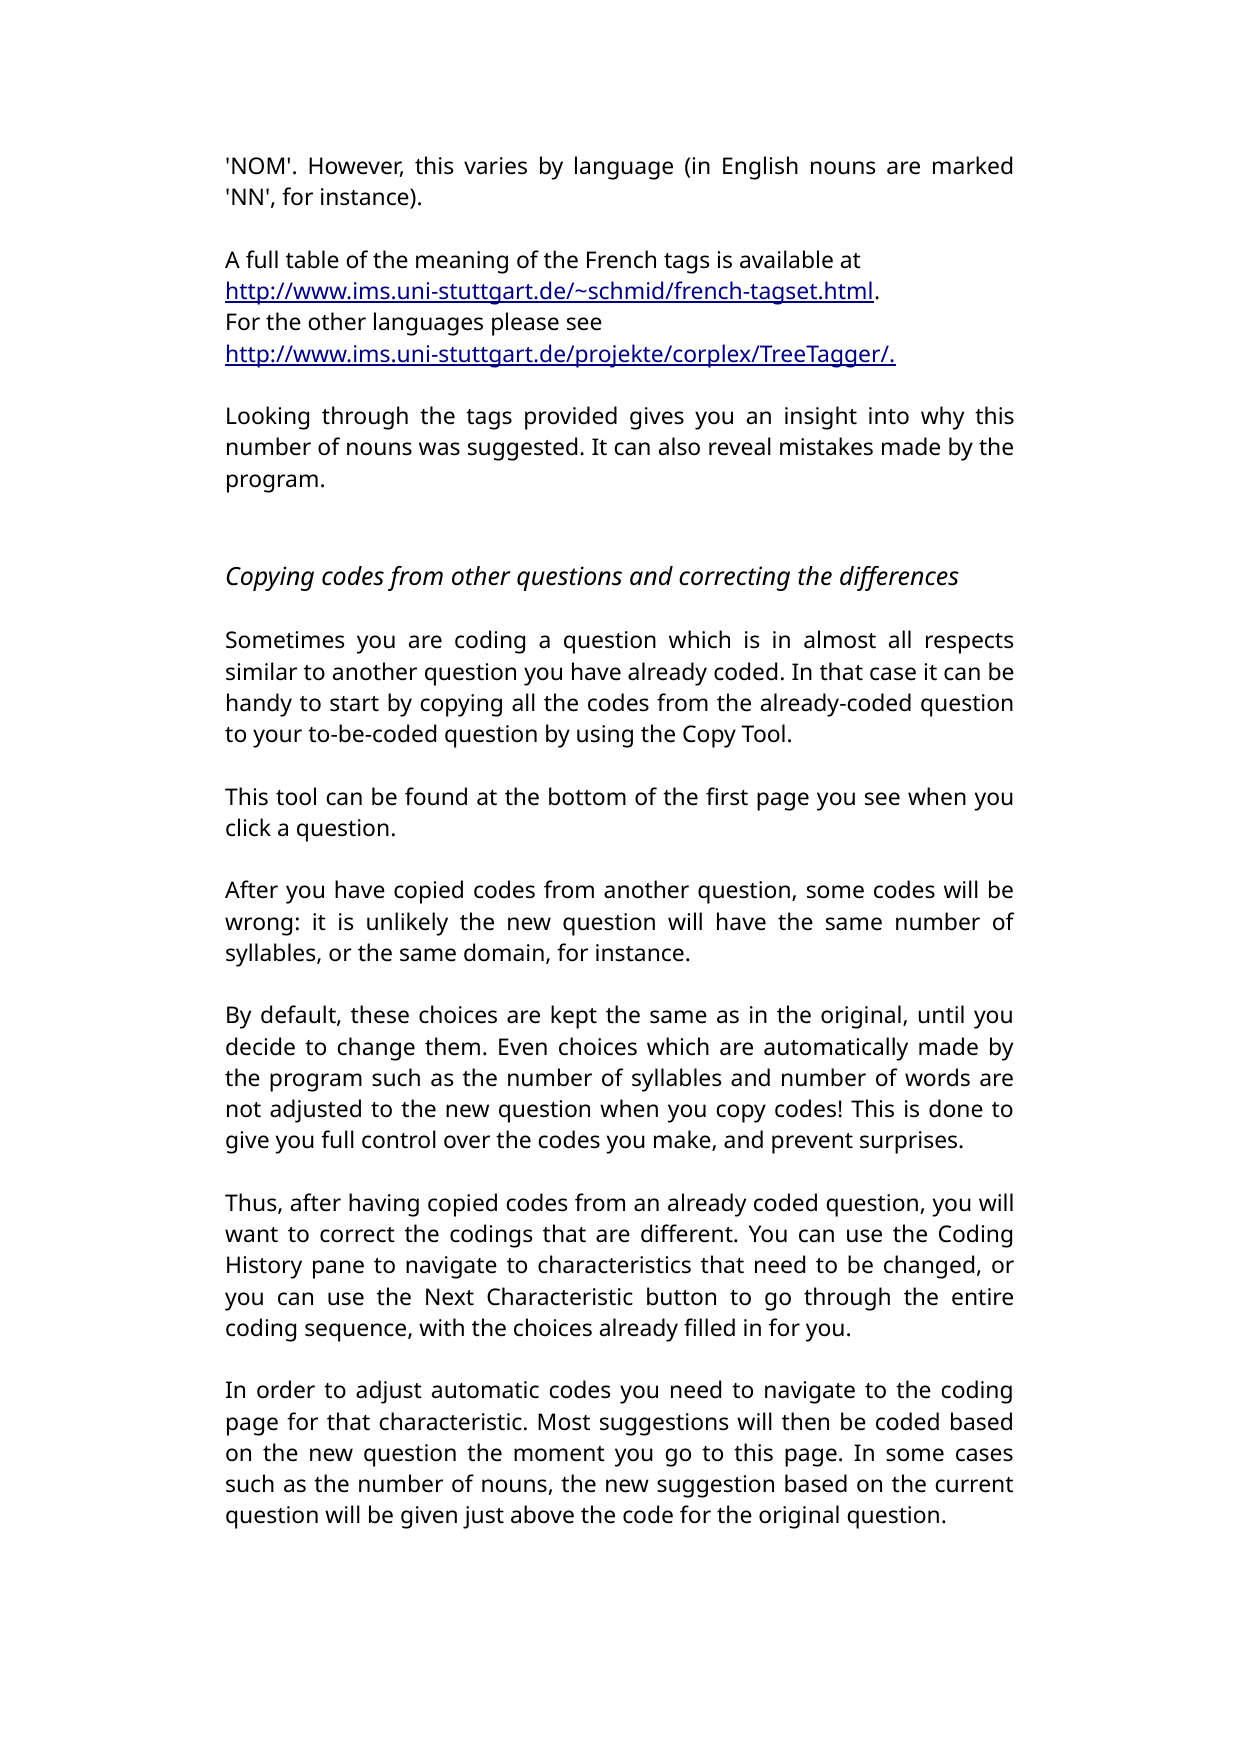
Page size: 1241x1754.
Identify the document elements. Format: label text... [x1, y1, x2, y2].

text http://www.ims.uni-stuttgart.de/projekte/corplex/TreeTagger/. [225, 337, 1015, 369]
text By default, these choices are kept the same as in the original, until you decide to change them. Even choices which are automatically made by the program such as the number of syllables and number of words are not adjusted to the new question when you copy codes! This is done to give you full control over the codes you make, and prevent surprises. [225, 999, 1015, 1156]
text This tool can be found at the bottom of the first page you see when you click a question. [225, 781, 1015, 843]
text For the other languages please see [225, 306, 1015, 337]
text Sometimes you are coding a question which is in almost all respects similar to another question you have already coded. In that case it can be handy to start by copying all the codes from the already-coded question to your to-be-coded question by using the Copy Tool. [225, 624, 1015, 749]
text 'NOM'. However, this varies by language (in English nouns are marked 'NN', for instance). [225, 150, 1015, 212]
text http://www.ims.uni-stuttgart.de/~schmid/french-tagset.html. [225, 275, 1015, 306]
text Copying codes from other questions and correcting the differences [225, 559, 1015, 593]
text Thus, after having copied codes from an already coded question, you will want to correct the codings that are different. You can use the Coding History pane to navigate to characteristics that need to be changed, or you can use the Next Characteristic button to go through the entire coding sequence, with the choices already filled in for you. [225, 1187, 1015, 1343]
text A full table of the meaning of the French tags is available at [225, 244, 1015, 275]
text Looking through the tags provided gives you an insight into why this number of nouns was suggested. It can also reveal mistakes made by the program. [225, 400, 1015, 494]
text In order to adjust automatic codes you need to navigate to the coding page for that characteristic. Most suggestions will then be coded based on the new question the moment you go to this page. In some cases such as the number of nouns, the new suggestion based on the current question will be given just above the code for the original question. [225, 1374, 1015, 1531]
text After you have copied codes from another question, some codes will be wrong: it is unlikely the new question will have the same number of syllables, or the same domain, for instance. [225, 874, 1015, 968]
